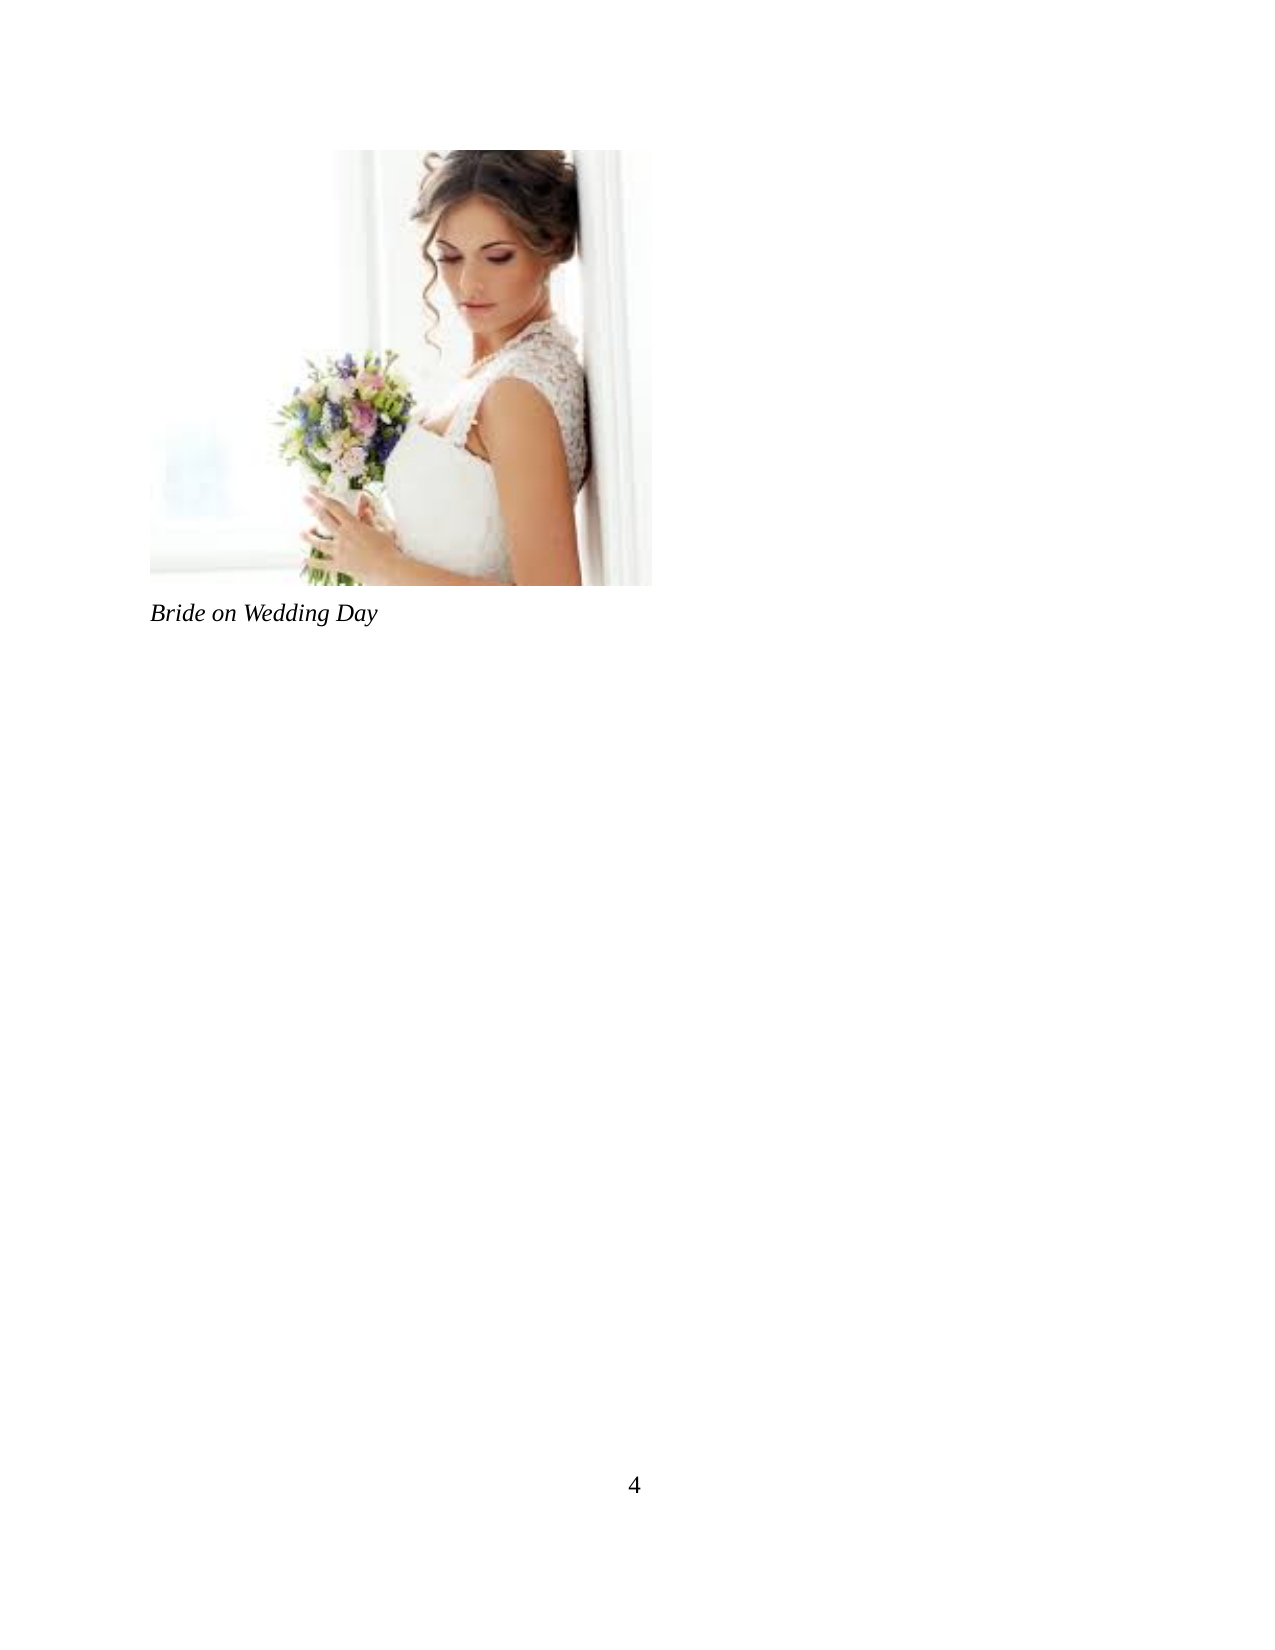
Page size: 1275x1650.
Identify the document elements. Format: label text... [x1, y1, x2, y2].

picture [150, 150, 653, 586]
text Bride on Wedding Day [150, 598, 1125, 627]
